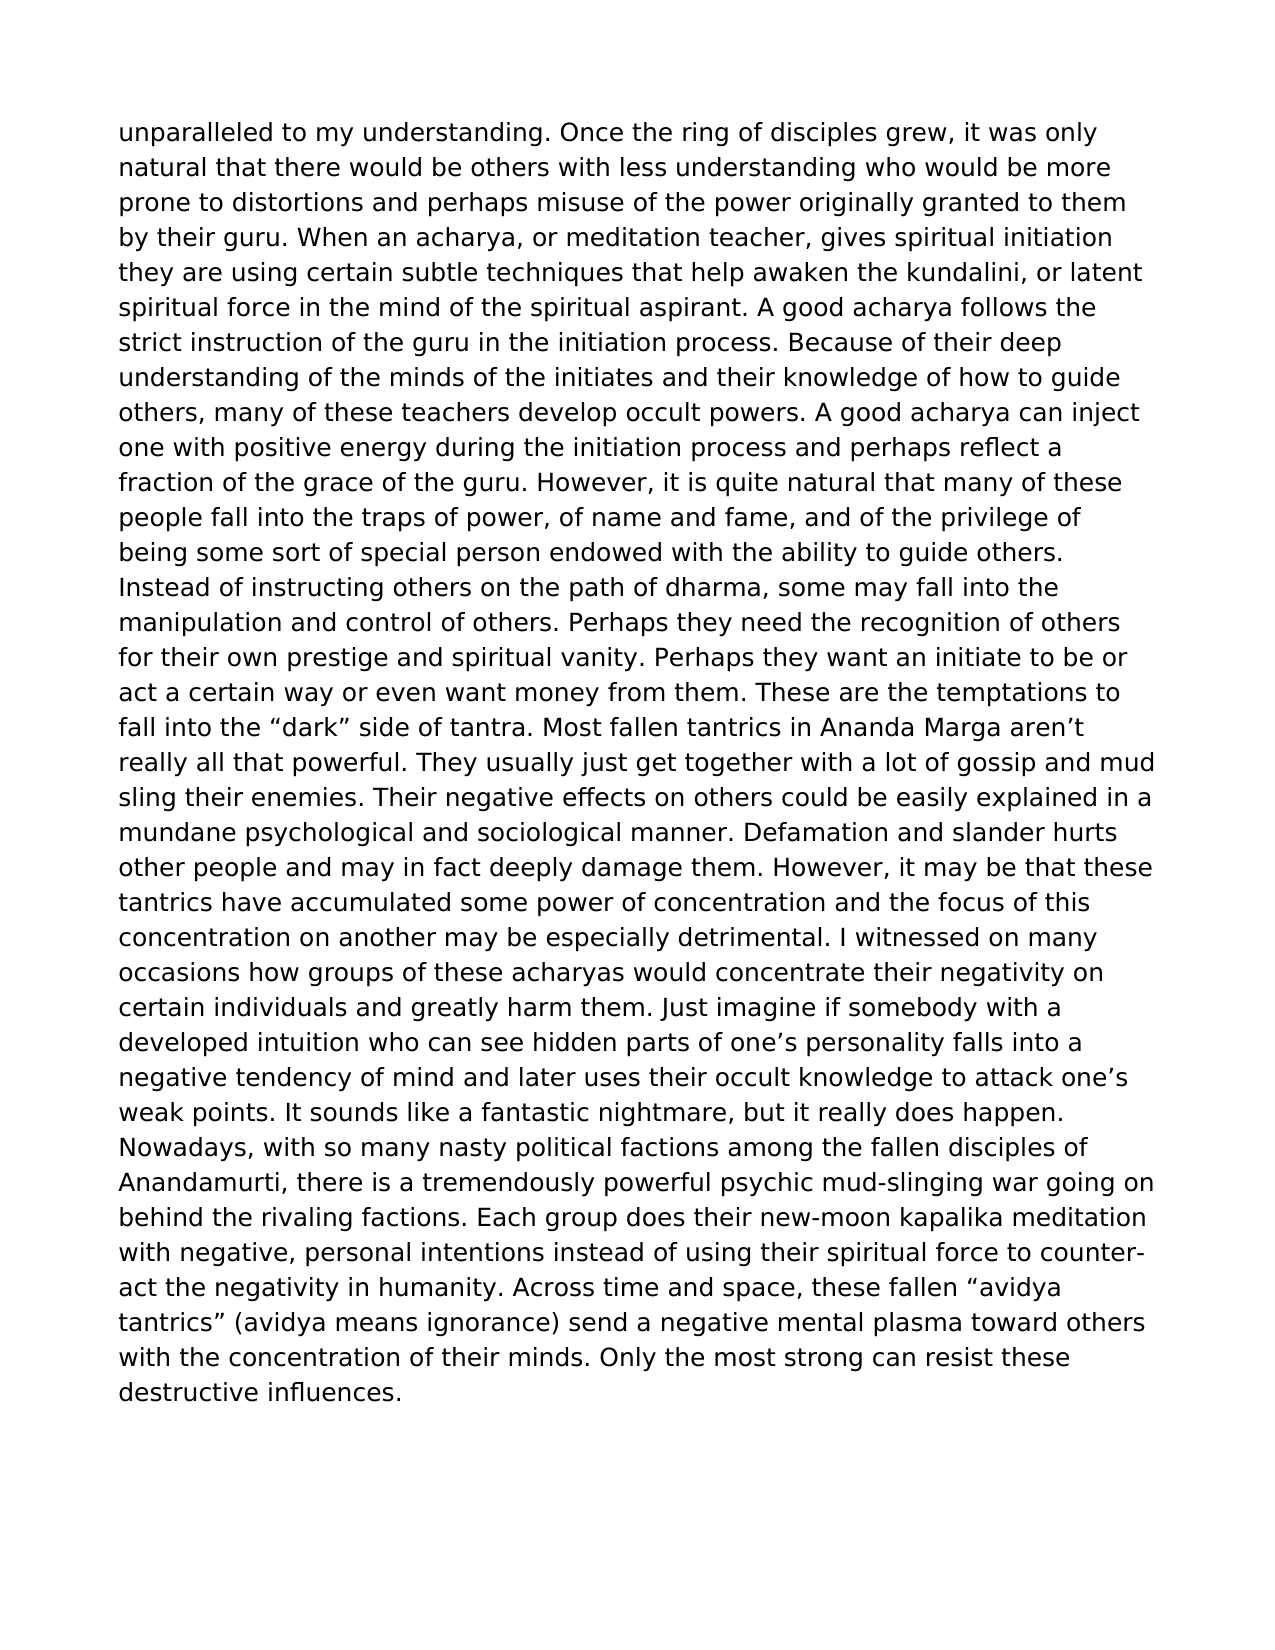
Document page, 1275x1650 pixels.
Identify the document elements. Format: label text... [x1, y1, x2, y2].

text unparalleled to my understanding. Once the ring of disciples grew, it was only natural that there would be others with less understanding who would be more prone to distortions and perhaps misuse of the power originally granted to them by their guru. When an acharya, or meditation teacher, gives spiritual initiation they are using certain subtle techniques that help awaken the kundalini, or latent spiritual force in the mind of the spiritual aspirant. A good acharya follows the strict instruction of the guru in the initiation process. Because of their deep understanding of the minds of the initiates and their knowledge of how to guide others, many of these teachers develop occult powers. A good acharya can inject one with positive energy during the initiation process and perhaps reflect a fraction of the grace of the guru. However, it is quite natural that many of these people fall into the traps of power, of name and fame, and of the privilege of being some sort of special person endowed with the ability to guide others. Instead of instructing others on the path of dharma, some may fall into the manipulation and control of others. Perhaps they need the recognition of others for their own prestige and spiritual vanity. Perhaps they want an initiate to be or act a certain way or even want money from them. These are the temptations to fall into the “dark” side of tantra. Most fallen tantrics in Ananda Marga aren’t really all that powerful. They usually just get together with a lot of gossip and mud sling their enemies. Their negative effects on others could be easily explained in a mundane psychological and sociological manner. Defamation and slander hurts other people and may in fact deeply damage them. However, it may be that these tantrics have accumulated some power of concentration and the focus of this concentration on another may be especially detrimental. I witnessed on many occasions how groups of these acharyas would concentrate their negativity on certain individuals and greatly harm them. Just imagine if somebody with a developed intuition who can see hidden parts of one’s personality falls into a negative tendency of mind and later uses their occult knowledge to attack one’s weak points. It sounds like a fantastic nightmare, but it really does happen. Nowadays, with so many nasty political factions among the fallen disciples of Anandamurti, there is a tremendously powerful psychic mud-slinging war going on behind the rivaling factions. Each group does their new-moon kapalika meditation with negative, personal intentions instead of using their spiritual force to counter-act the negativity in humanity. Across time and space, these fallen “avidya tantrics” (avidya means ignorance) send a negative mental plasma toward others with the concentration of their minds. Only the most strong can resist these destructive influences. [118, 118, 1157, 1407]
